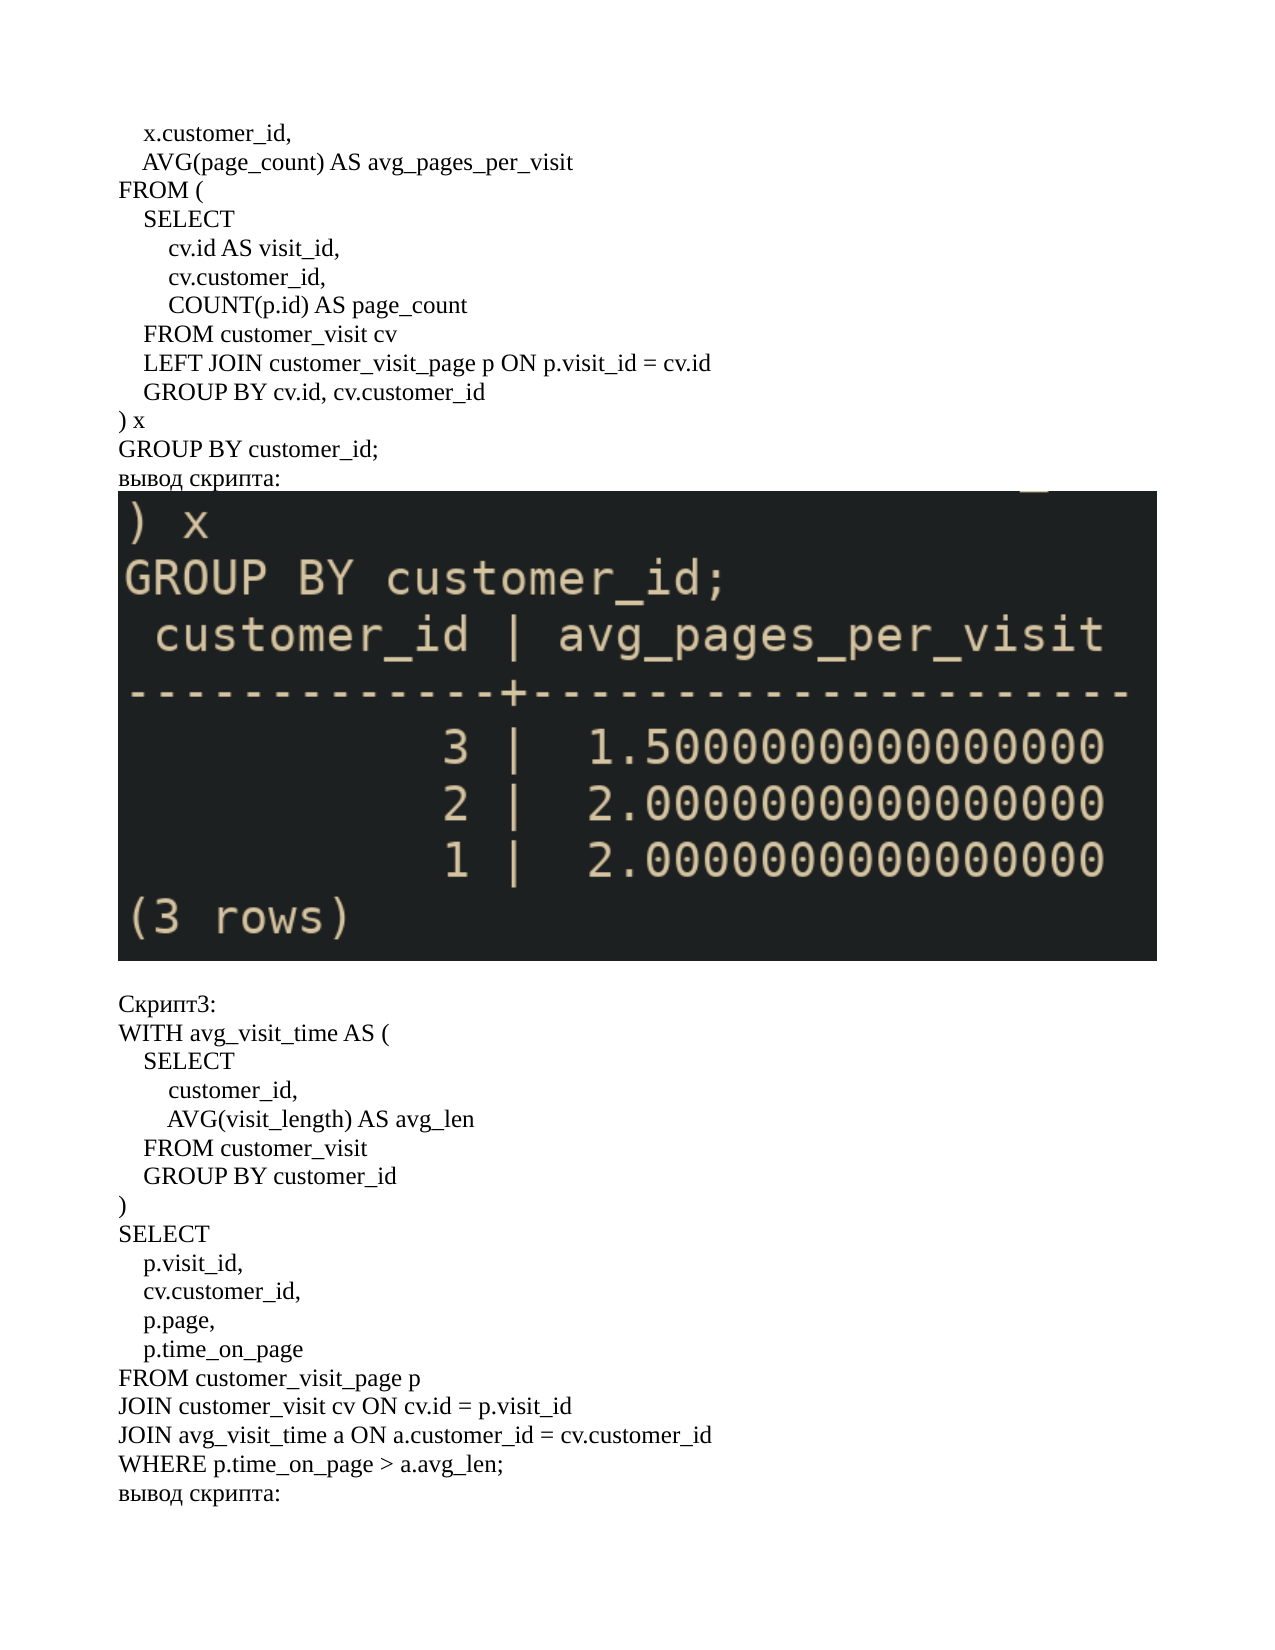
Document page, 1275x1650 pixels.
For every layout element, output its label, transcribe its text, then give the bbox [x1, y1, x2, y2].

text JOIN customer_visit cv ON cv.id = p.visit_id [118, 1391, 1157, 1420]
text p.time_on_page [118, 1334, 1157, 1363]
text GROUP BY customer_id; [118, 434, 1157, 463]
text COUNT(p.id) AS page_count [118, 291, 1157, 319]
text AVG(visit_length) AS avg_len [118, 1104, 1157, 1133]
text SELECT [118, 1219, 1157, 1248]
text cv.customer_id, [118, 1276, 1157, 1305]
text FROM customer_visit_page p [118, 1363, 1157, 1391]
text вывод скрипта: [118, 463, 1157, 491]
text Скрипт3: WITH avg_visit_time AS ( [118, 961, 1157, 1046]
text WHERE p.time_on_page > a.avg_len; вывод скрипта: [118, 1449, 1157, 1506]
text ) [118, 1190, 1157, 1219]
text LEFT JOIN customer_visit_page p ON p.visit_id = cv.id [118, 348, 1157, 377]
text SELECT [118, 204, 1157, 233]
text AVG(page_count) AS avg_pages_per_visit [118, 147, 1157, 176]
text x.customer_id, [118, 118, 1157, 147]
text customer_id, [118, 1075, 1157, 1104]
text FROM customer_visit cv [118, 319, 1157, 348]
text cv.customer_id, [118, 262, 1157, 291]
text GROUP BY customer_id [118, 1161, 1157, 1190]
text p.visit_id, [118, 1248, 1157, 1276]
text GROUP BY cv.id, cv.customer_id [118, 377, 1157, 406]
text cv.id AS visit_id, [118, 233, 1157, 262]
text JOIN avg_visit_time a ON a.customer_id = cv.customer_id [118, 1420, 1157, 1449]
text FROM ( [118, 176, 1157, 204]
text SELECT [118, 1046, 1157, 1075]
picture [118, 491, 1157, 961]
text p.page, [118, 1305, 1157, 1334]
text FROM customer_visit [118, 1133, 1157, 1161]
text ) x [118, 406, 1157, 434]
